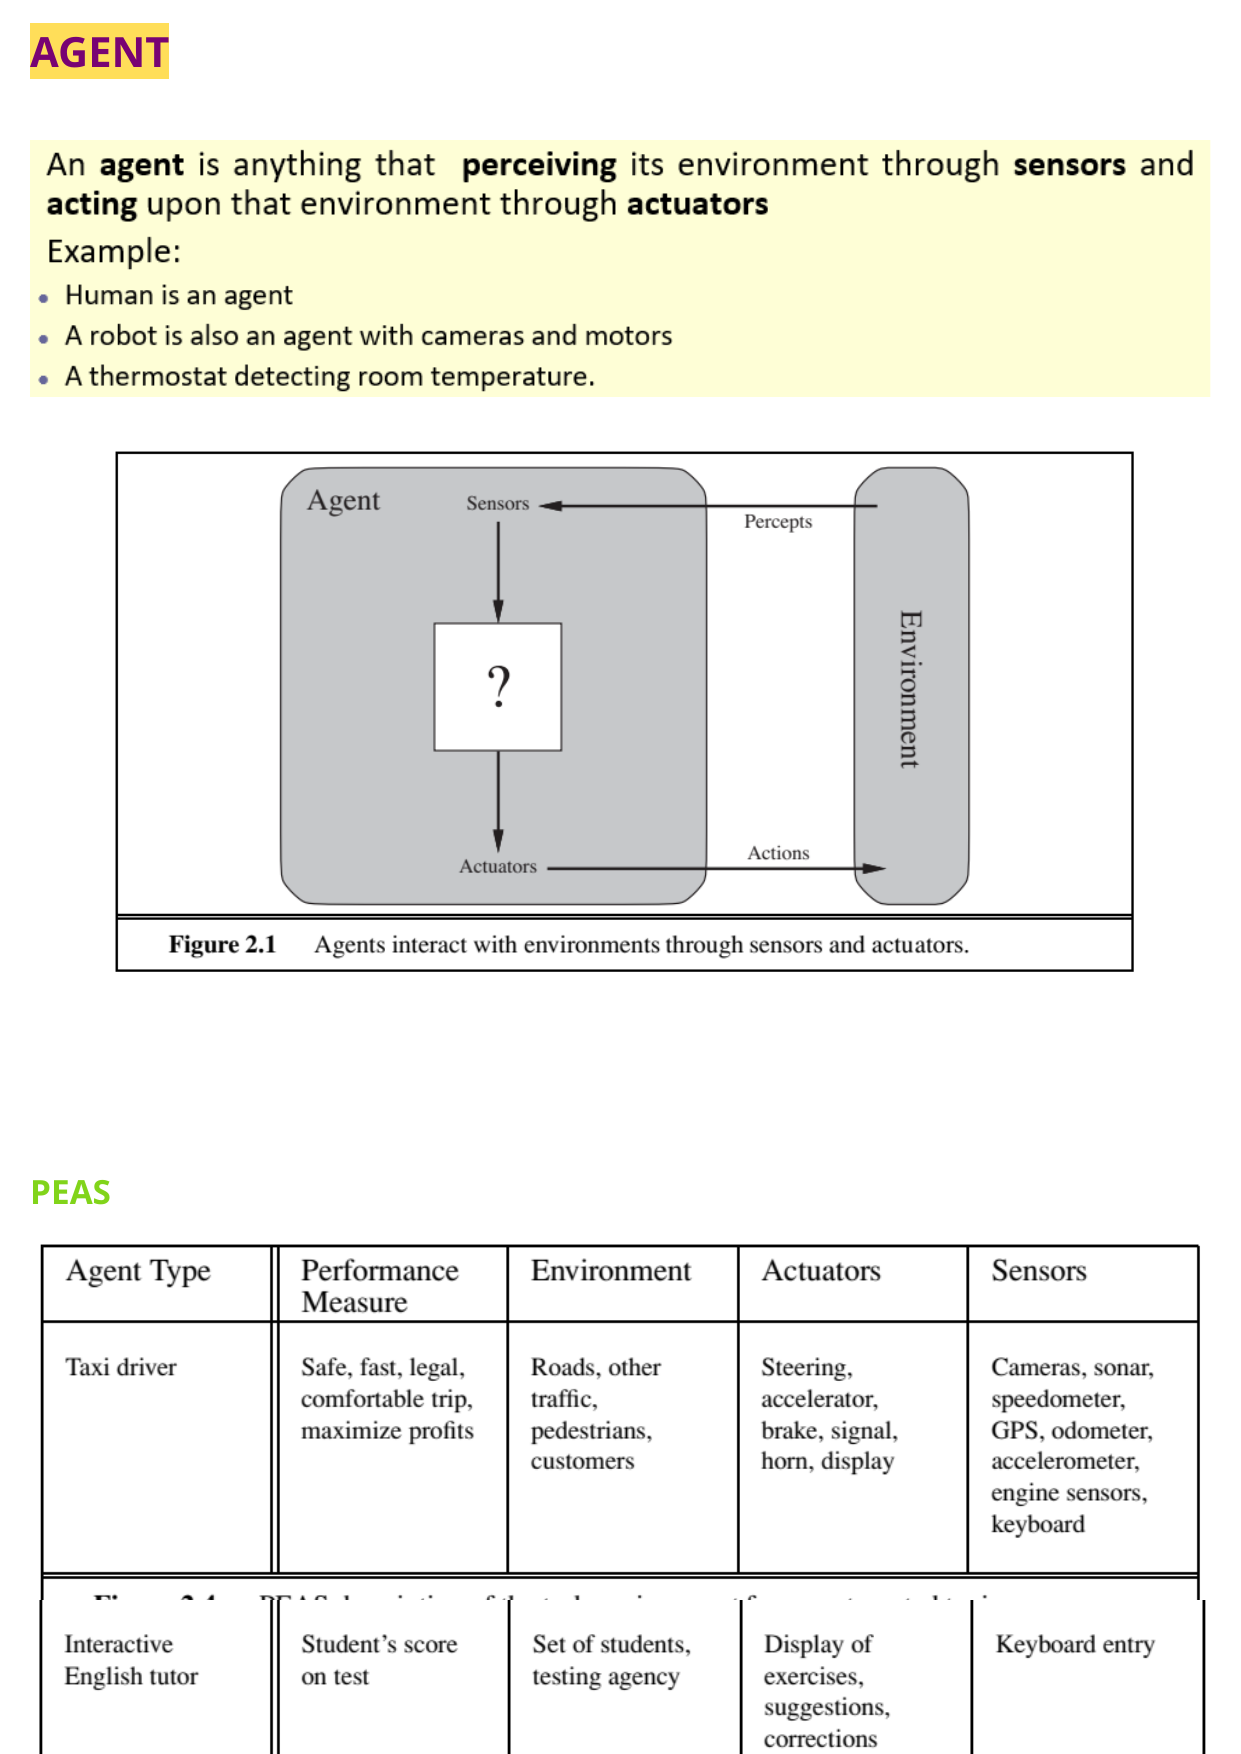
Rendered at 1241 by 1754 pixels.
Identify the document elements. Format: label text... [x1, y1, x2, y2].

subtitle AGENT [30, 22, 1211, 79]
picture [30, 140, 1211, 397]
picture [106, 442, 1158, 978]
subtitle PEAS [30, 1169, 1211, 1214]
picture [30, 1220, 1211, 1754]
